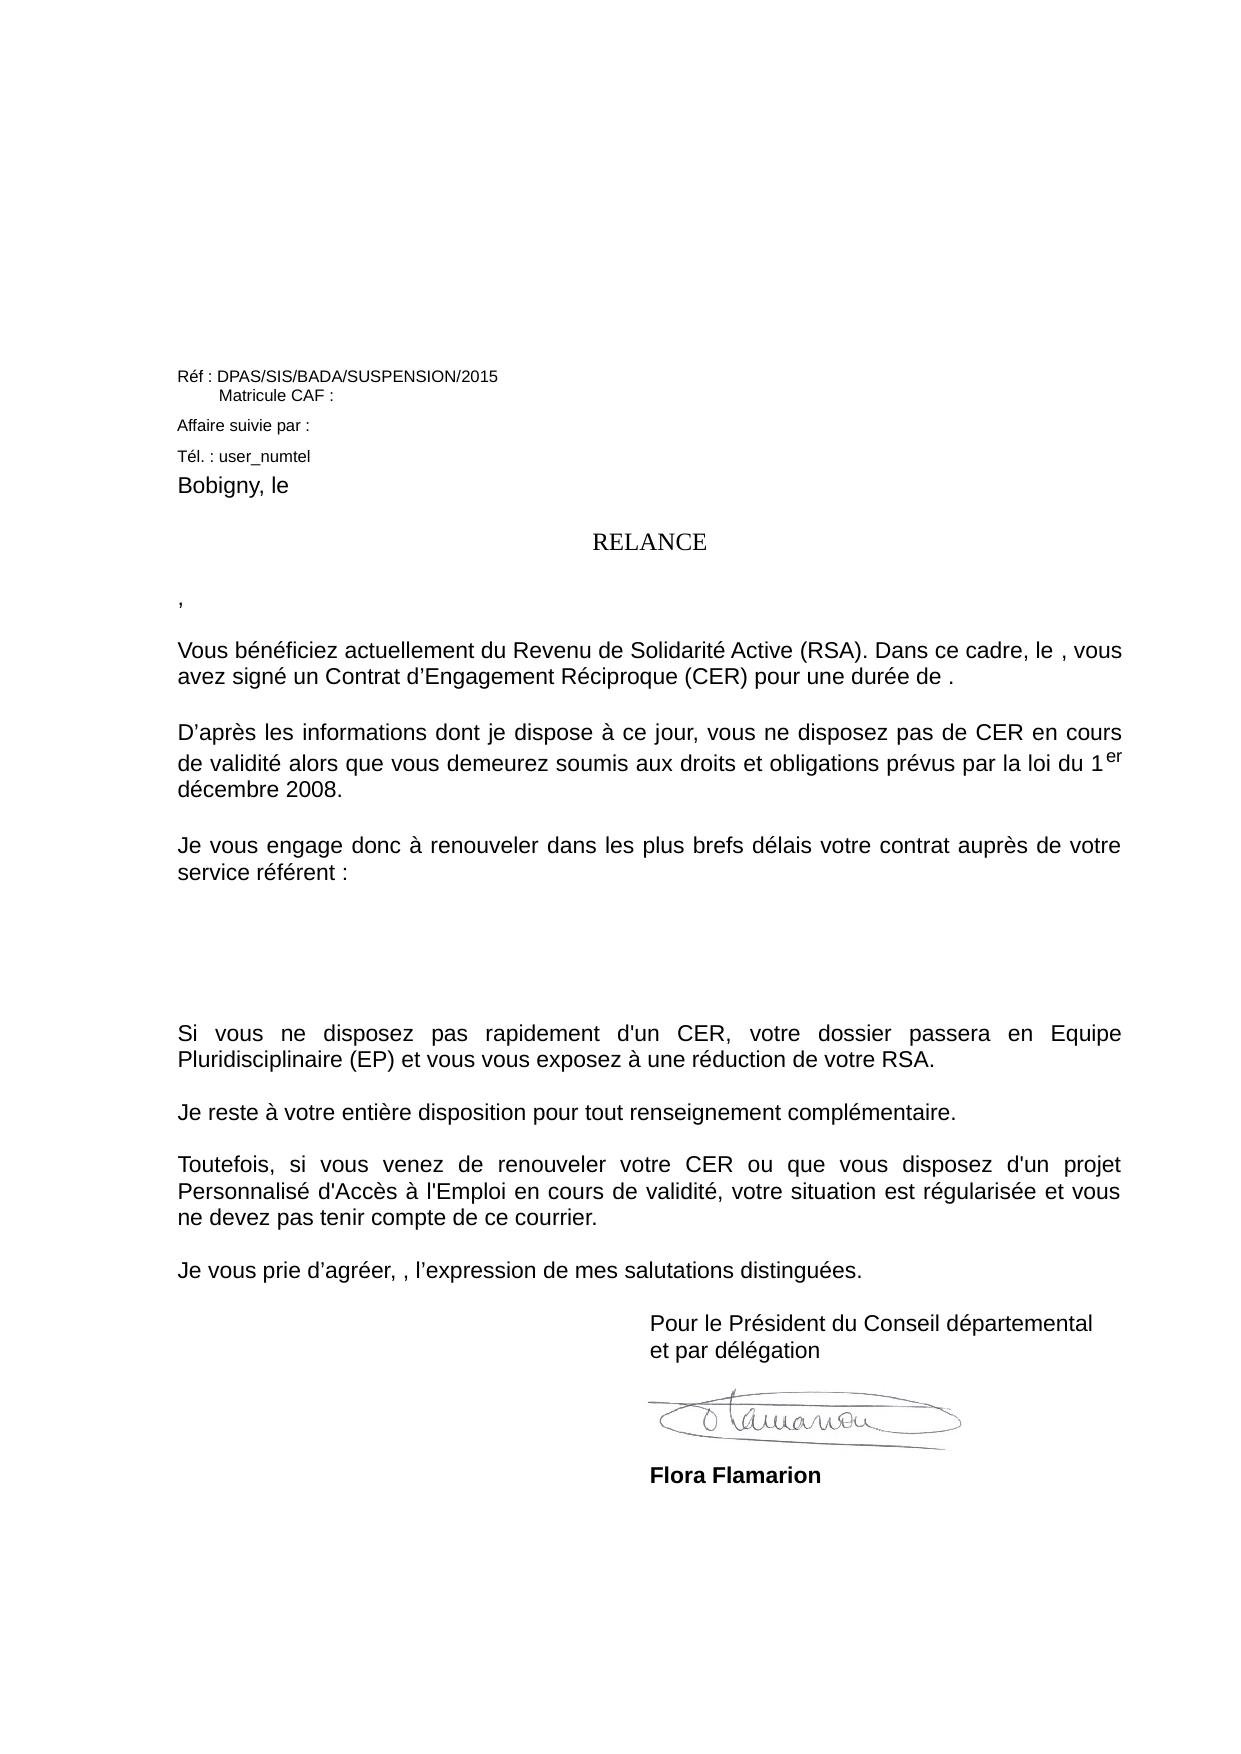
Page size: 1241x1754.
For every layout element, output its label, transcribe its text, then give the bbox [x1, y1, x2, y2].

text Flora Flamarion [649, 1364, 1122, 1488]
table_cell Réf : DPAS/SIS/BADA/SUSPENSION/2015 Matricule CAF : [177, 361, 649, 410]
text Bobigny, le [177, 472, 1122, 498]
table_cell Tél. : user_numtel [177, 441, 649, 472]
text , [177, 584, 1122, 611]
table_header [177, 262, 649, 361]
text et par délégation [649, 1337, 1122, 1364]
text Vous bénéficiez actuellement du Revenu de Solidarité Active (RSA). Dans ce cadre, le , vous avez signé un Contrat d’Engagement Réciproque (CER) pour une durée de . [177, 637, 1122, 690]
text Si vous ne disposez pas rapidement d'un CER, votre dossier passera en Equipe Pluridisciplinaire (EP) et vous vous exposez à une réduction de votre RSA. [177, 1020, 1122, 1072]
picture [643, 1369, 965, 1462]
text D’après les informations dont je dispose à ce jour, vous ne disposez pas de CER en cours de validité alors que vous demeurez soumis aux droits et obligations prévus par la loi du 1er décembre 2008. [177, 719, 1122, 803]
text RELANCE [177, 527, 1122, 556]
table_cell Affaire suivie par : [177, 410, 649, 441]
text Je reste à votre entière disposition pour tout renseignement complémentaire. [177, 1099, 1122, 1125]
text Je vous prie d’agréer, , l’expression de mes salutations distinguées. [177, 1257, 1122, 1283]
table_header [650, 262, 1122, 472]
text Je vous engage donc à renouveler dans les plus brefs délais votre contrat auprès de votre service référent : [177, 832, 1122, 885]
text Toutefois, si vous venez de renouveler votre CER ou que vous disposez d'un projet Personnalisé d'Accès à l'Emploi en cours de validité, votre situation est régularisée et vous ne devez pas tenir compte de ce courrier. [177, 1151, 1122, 1231]
text Pour le Président du Conseil départemental [649, 1309, 1122, 1337]
